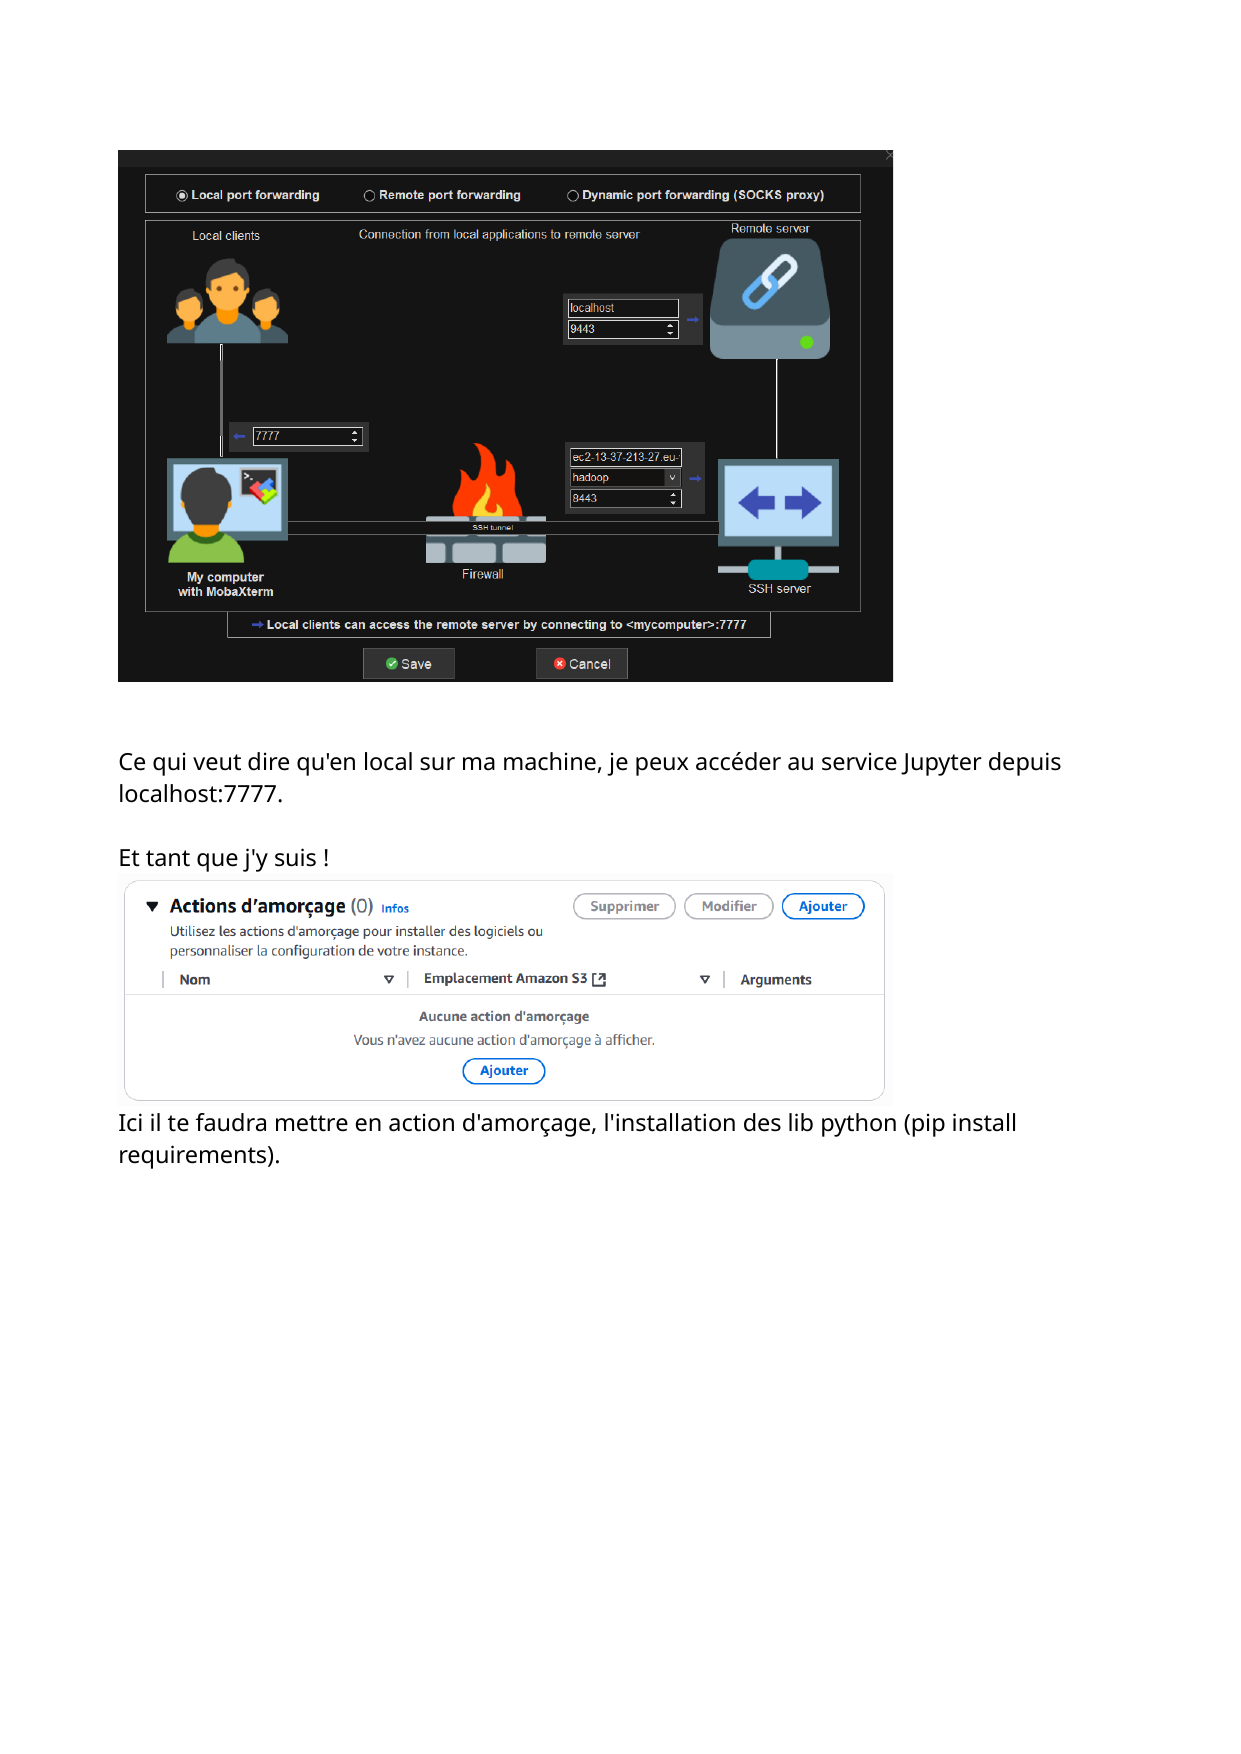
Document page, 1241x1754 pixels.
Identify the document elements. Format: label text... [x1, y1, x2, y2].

text Ce qui veut dire qu'en local sur ma machine, je peux accéder au service Jupyter depuis localhost:7777. [118, 745, 1122, 809]
picture [118, 150, 894, 682]
picture [118, 873, 894, 1106]
text Ici il te faudra mettre en action d'amorçage, l'installation des lib python (pip install requirements). [118, 1106, 1122, 1170]
text Et tant que j'y suis ! [118, 841, 1122, 873]
